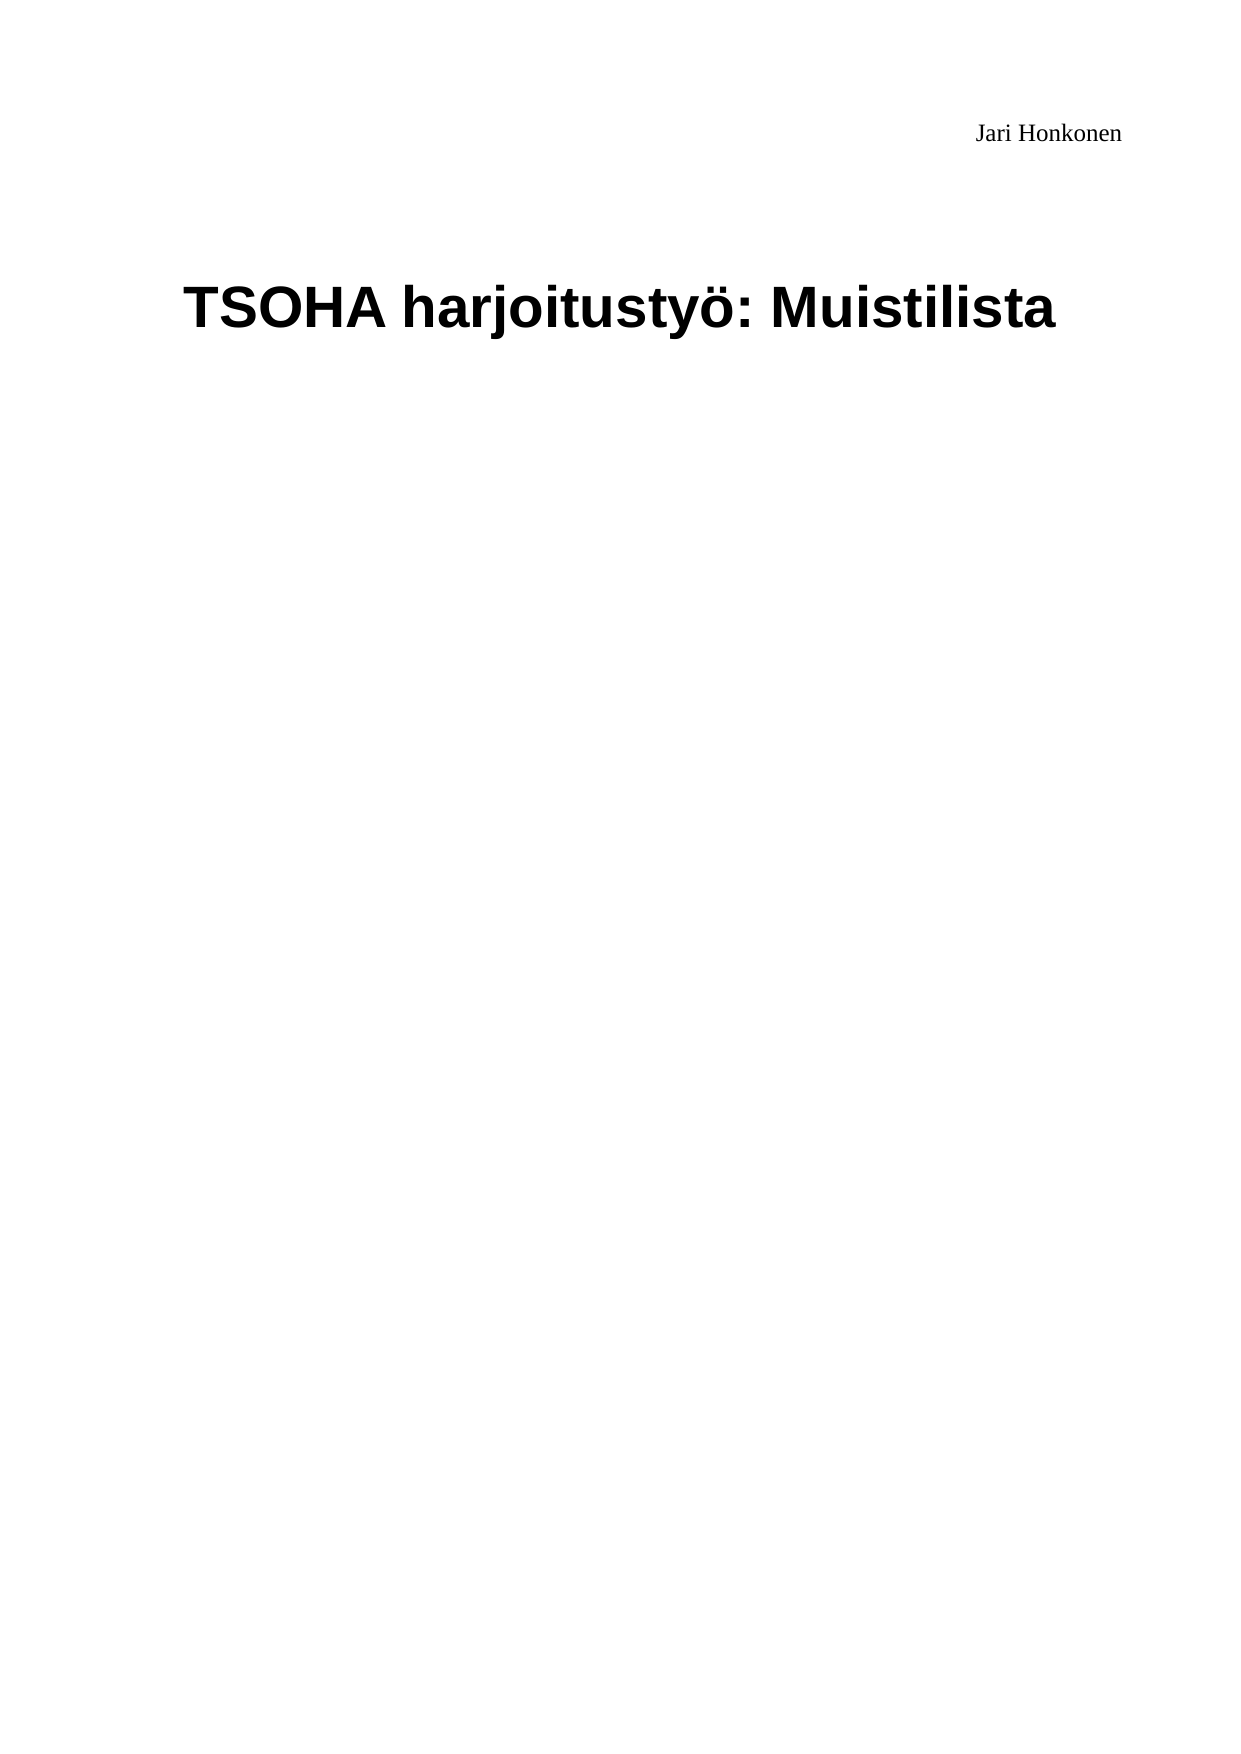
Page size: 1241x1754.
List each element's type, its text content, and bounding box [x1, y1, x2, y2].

title TSOHA harjoitustyö: Muistilista [118, 272, 1122, 339]
